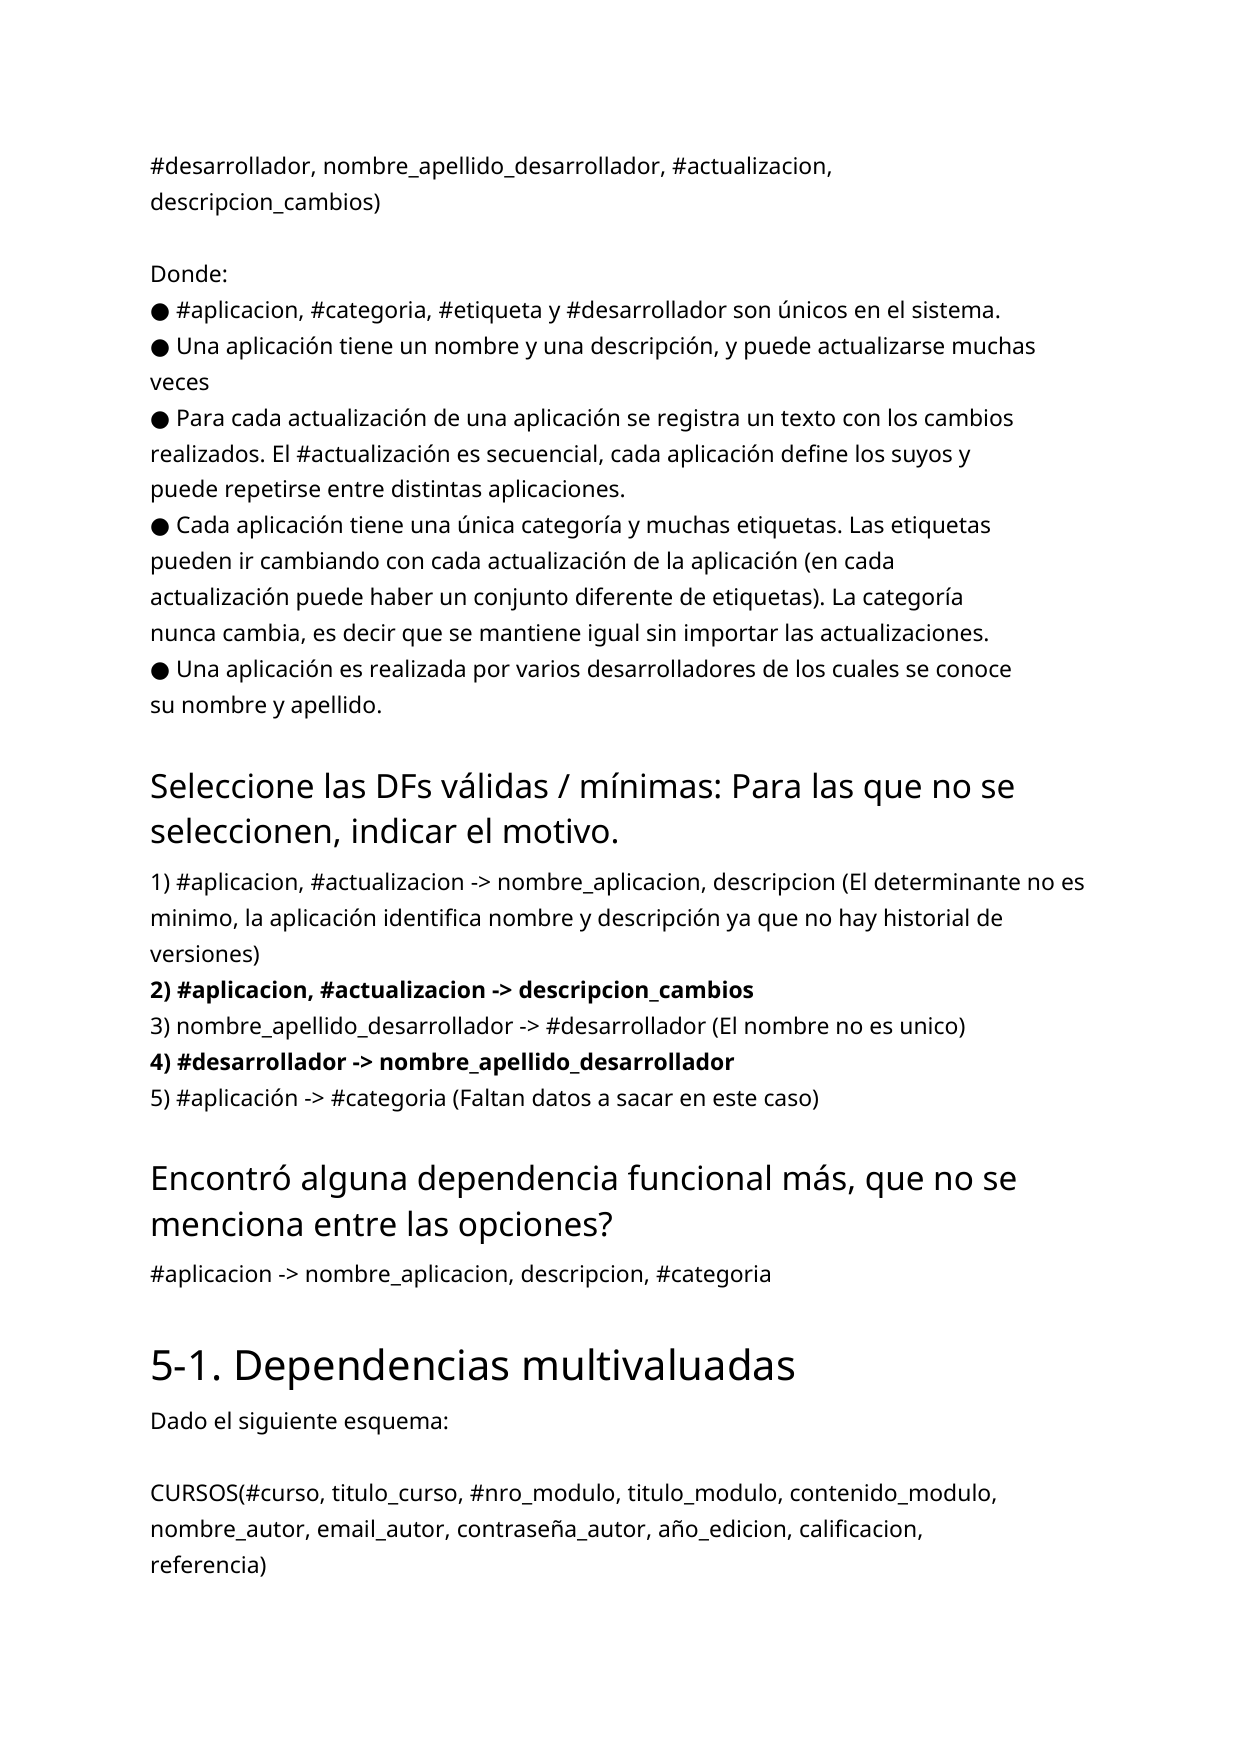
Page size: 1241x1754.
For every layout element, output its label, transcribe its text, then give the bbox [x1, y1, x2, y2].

text 1) #aplicacion, #actualizacion -> nombre_aplicacion, descripcion (El determinante no es minimo, la aplicación identifica nombre y descripción ya que no hay historial de versiones) [150, 866, 1090, 969]
text 5) #aplicación -> #categoria (Faltan datos a sacar en este caso) [150, 1081, 1090, 1113]
text ● #aplicacion, #categoria, #etiqueta y #desarrollador son únicos en el sistema. [150, 294, 1090, 325]
text nombre_autor, email_autor, contraseña_autor, año_edicion, calificacion, [150, 1513, 1090, 1544]
text #aplicacion -> nombre_aplicacion, descripcion, #categoria [150, 1258, 1090, 1289]
text CURSOS(#curso, titulo_curso, #nro_modulo, titulo_modulo, contenido_modulo, [150, 1477, 1090, 1508]
text nunca cambia, es decir que se mantiene igual sin importar las actualizaciones. [150, 617, 1090, 648]
text su nombre y apellido. [150, 689, 1090, 720]
subtitle Seleccione las DFs válidas / mínimas: Para las que no se seleccionen, indicar el motivo. [150, 762, 1090, 853]
text Dado el siguiente esquema: [150, 1405, 1090, 1436]
text ● Una aplicación es realizada por varios desarrolladores de los cuales se conoce [150, 653, 1090, 684]
text Donde: [150, 258, 1090, 289]
text 3) nombre_apellido_desarrollador -> #desarrollador (El nombre no es unico) [150, 1009, 1090, 1041]
text ● Una aplicación tiene un nombre y una descripción, y puede actualizarse muchas veces [150, 330, 1090, 397]
text referencia) [150, 1549, 1090, 1580]
text descripcion_cambios) [150, 186, 1090, 217]
text 2) #aplicacion, #actualizacion -> descripcion_cambios [150, 974, 1090, 1005]
text ● Cada aplicación tiene una única categoría y muchas etiquetas. Las etiquetas [150, 509, 1090, 541]
text #desarrollador, nombre_apellido_desarrollador, #actualizacion, [150, 150, 1090, 181]
text actualización puede haber un conjunto diferente de etiquetas). La categoría [150, 581, 1090, 612]
subtitle 5-1. Dependencias multivaluadas [150, 1336, 1090, 1393]
text realizados. El #actualización es secuencial, cada aplicación define los suyos y [150, 437, 1090, 469]
text 4) #desarrollador -> nombre_apellido_desarrollador [150, 1046, 1090, 1077]
subtitle Encontró alguna dependencia funcional más, que no se menciona entre las opciones? [150, 1155, 1090, 1246]
text pueden ir cambiando con cada actualización de la aplicación (en cada [150, 545, 1090, 577]
text ● Para cada actualización de una aplicación se registra un texto con los cambios [150, 402, 1090, 433]
text puede repetirse entre distintas aplicaciones. [150, 473, 1090, 505]
